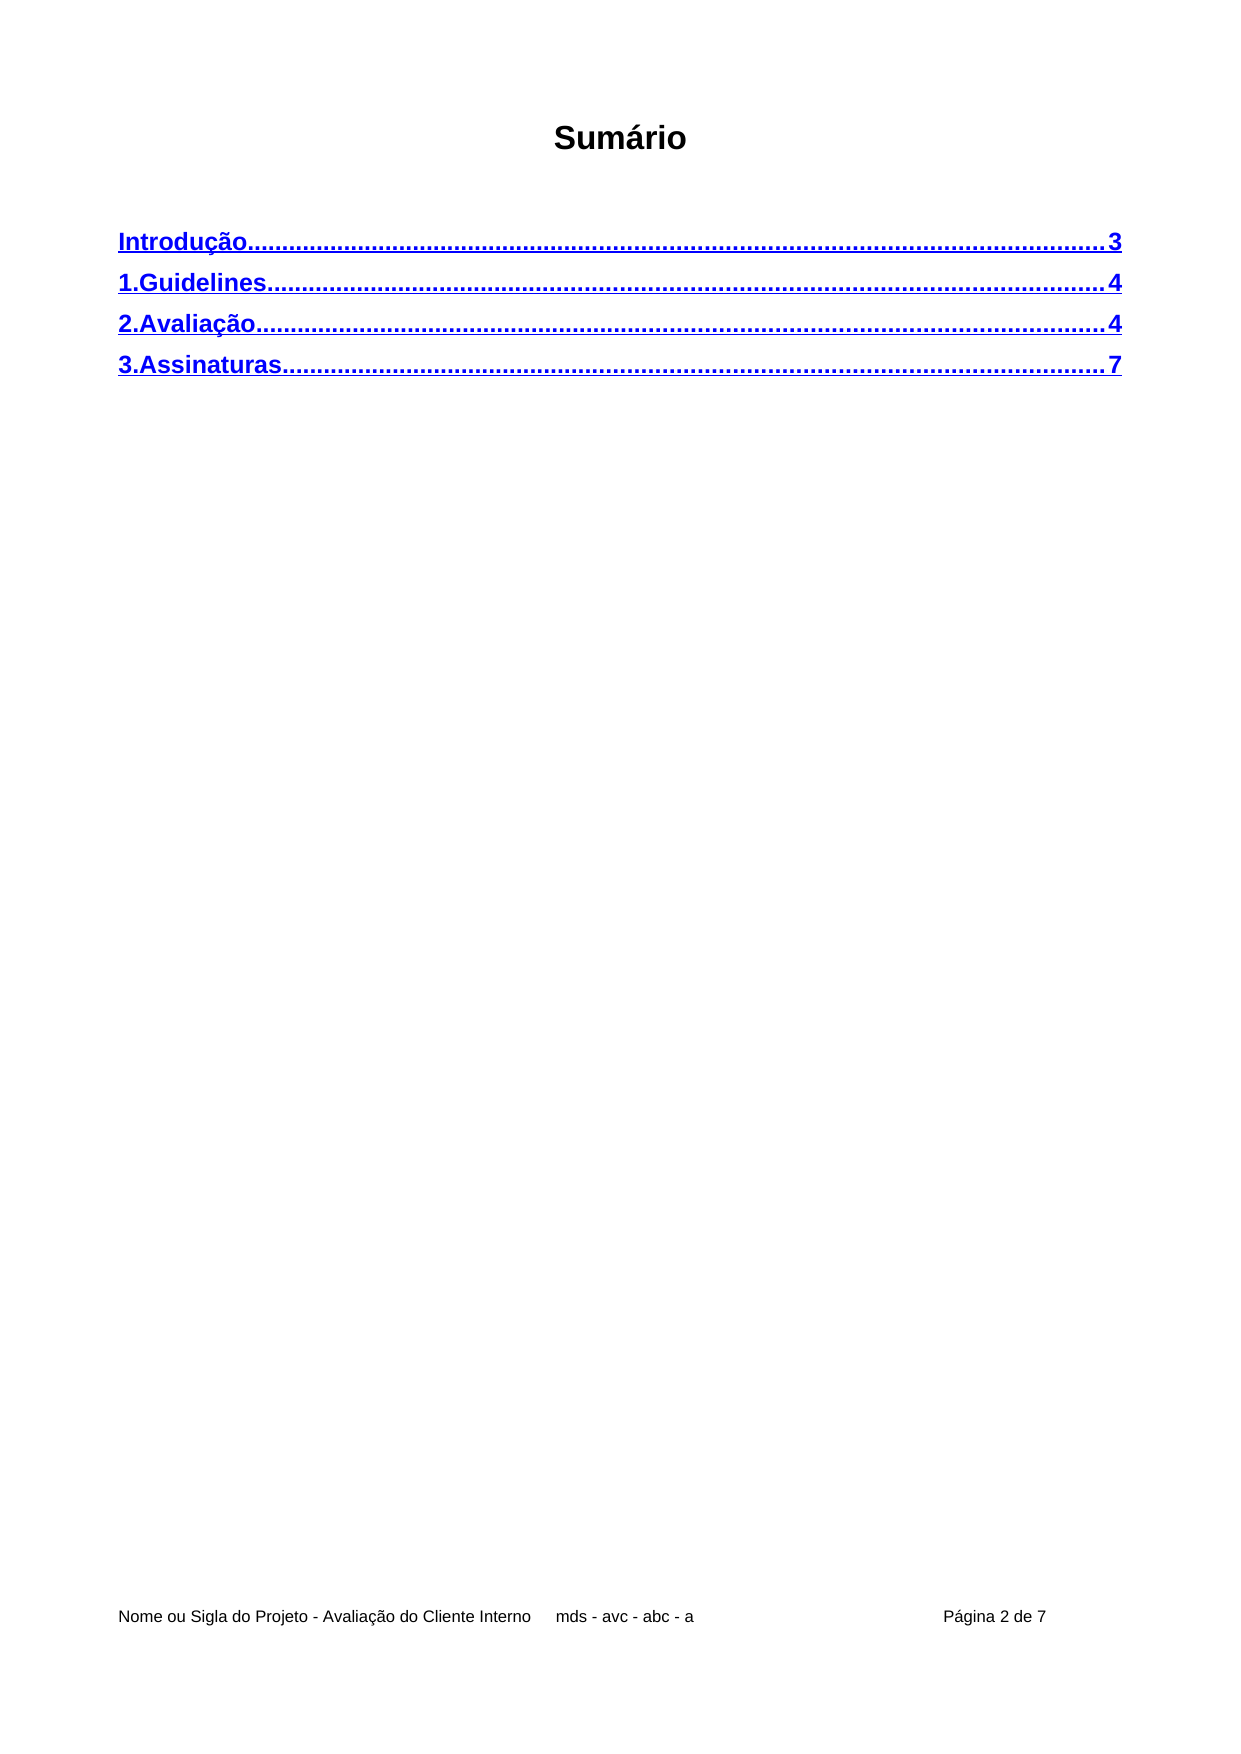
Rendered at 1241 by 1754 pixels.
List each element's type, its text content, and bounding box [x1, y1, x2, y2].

text Introdução 3 [118, 227, 1122, 251]
text 2.Avaliação 4 [118, 309, 1122, 334]
title Sumário [118, 118, 1122, 157]
text 1.Guidelines 4 [118, 268, 1122, 293]
text 3.Assinaturas 7 [118, 350, 1122, 375]
